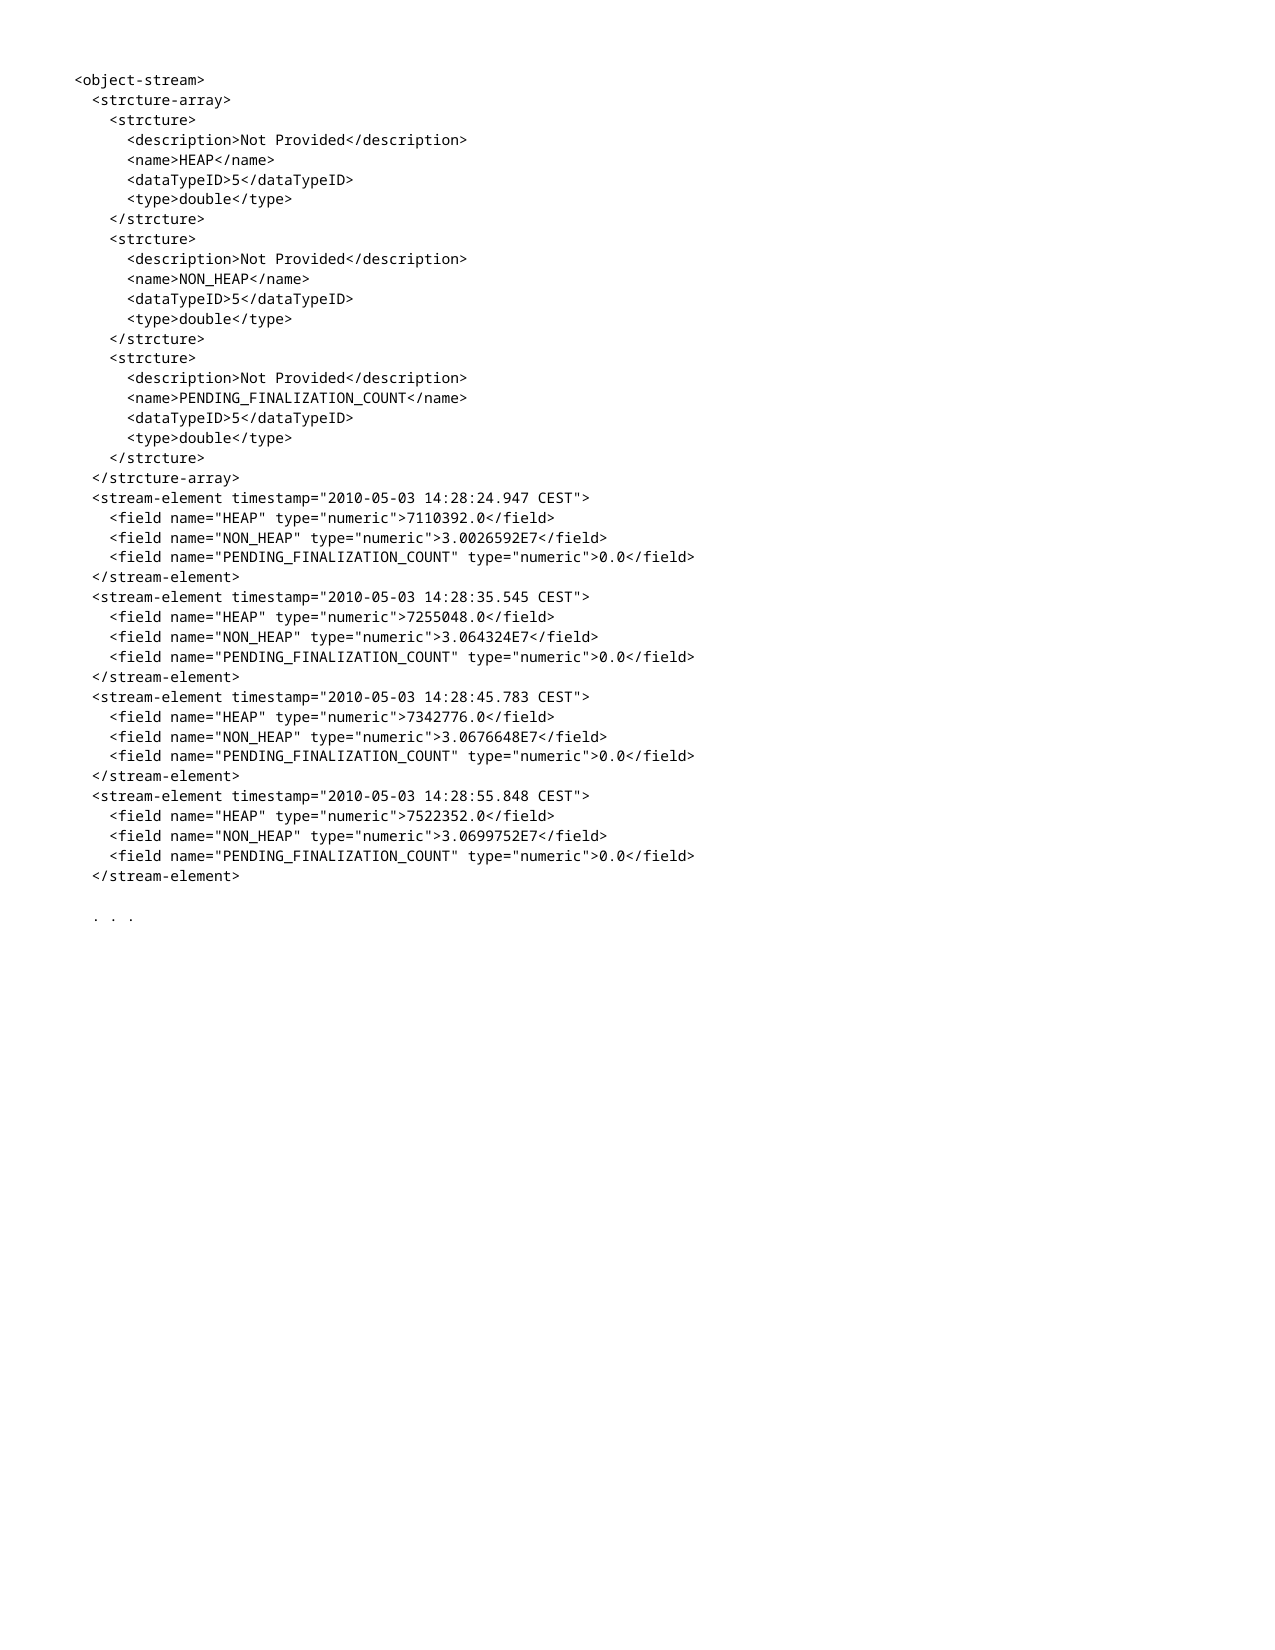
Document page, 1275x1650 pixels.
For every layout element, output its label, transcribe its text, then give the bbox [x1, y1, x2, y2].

subtitle <type>double</type> [74, 189, 1207, 209]
subtitle <strcture> [74, 229, 1207, 249]
subtitle </stream-element> [74, 667, 1207, 687]
subtitle <object-stream> [74, 70, 1207, 90]
subtitle <stream-element timestamp="2010-05-03 14:28:24.947 CEST"> [74, 488, 1207, 507]
subtitle <stream-element timestamp="2010-05-03 14:28:35.545 CEST"> [74, 587, 1207, 607]
subtitle <stream-element timestamp="2010-05-03 14:28:55.848 CEST"> [74, 786, 1207, 806]
subtitle <field name="PENDING_FINALIZATION_COUNT" type="numeric">0.0</field> [74, 846, 1207, 866]
subtitle <name>NON_HEAP</name> [74, 269, 1207, 289]
subtitle <dataTypeID>5</dataTypeID> [74, 169, 1207, 189]
subtitle <field name="NON_HEAP" type="numeric">3.0026592E7</field> [74, 527, 1207, 547]
subtitle <description>Not Provided</description> [74, 249, 1207, 269]
subtitle </stream-element> [74, 766, 1207, 786]
subtitle <name>HEAP</name> [74, 149, 1207, 169]
subtitle <field name="HEAP" type="numeric">7255048.0</field> [74, 607, 1207, 627]
subtitle <field name="NON_HEAP" type="numeric">3.0676648E7</field> [74, 726, 1207, 746]
subtitle </strcture> [74, 328, 1207, 348]
subtitle <stream-element timestamp="2010-05-03 14:28:45.783 CEST"> [74, 687, 1207, 706]
subtitle <description>Not Provided</description> [74, 368, 1207, 388]
subtitle <type>double</type> [74, 308, 1207, 328]
subtitle <strcture> [74, 348, 1207, 368]
subtitle <field name="PENDING_FINALIZATION_COUNT" type="numeric">0.0</field> [74, 647, 1207, 667]
subtitle <name>PENDING_FINALIZATION_COUNT</name> [74, 388, 1207, 408]
subtitle <field name="PENDING_FINALIZATION_COUNT" type="numeric">0.0</field> [74, 547, 1207, 567]
subtitle <dataTypeID>5</dataTypeID> [74, 408, 1207, 428]
subtitle <field name="NON_HEAP" type="numeric">3.064324E7</field> [74, 627, 1207, 647]
subtitle <field name="NON_HEAP" type="numeric">3.0699752E7</field> [74, 826, 1207, 846]
subtitle <field name="HEAP" type="numeric">7342776.0</field> [74, 706, 1207, 726]
subtitle <field name="HEAP" type="numeric">7522352.0</field> [74, 806, 1207, 826]
subtitle <strcture-array> [74, 90, 1207, 109]
subtitle <dataTypeID>5</dataTypeID> [74, 289, 1207, 308]
subtitle <field name="PENDING_FINALIZATION_COUNT" type="numeric">0.0</field> [74, 746, 1207, 766]
subtitle <type>double</type> [74, 428, 1207, 448]
subtitle </strcture-array> [74, 468, 1207, 488]
subtitle . . . [74, 905, 1207, 925]
subtitle <field name="HEAP" type="numeric">7110392.0</field> [74, 507, 1207, 527]
subtitle </stream-element> [74, 567, 1207, 587]
subtitle <strcture> [74, 109, 1207, 129]
subtitle <description>Not Provided</description> [74, 129, 1207, 149]
subtitle </stream-element> [74, 866, 1207, 886]
subtitle </strcture> [74, 448, 1207, 468]
subtitle </strcture> [74, 209, 1207, 229]
